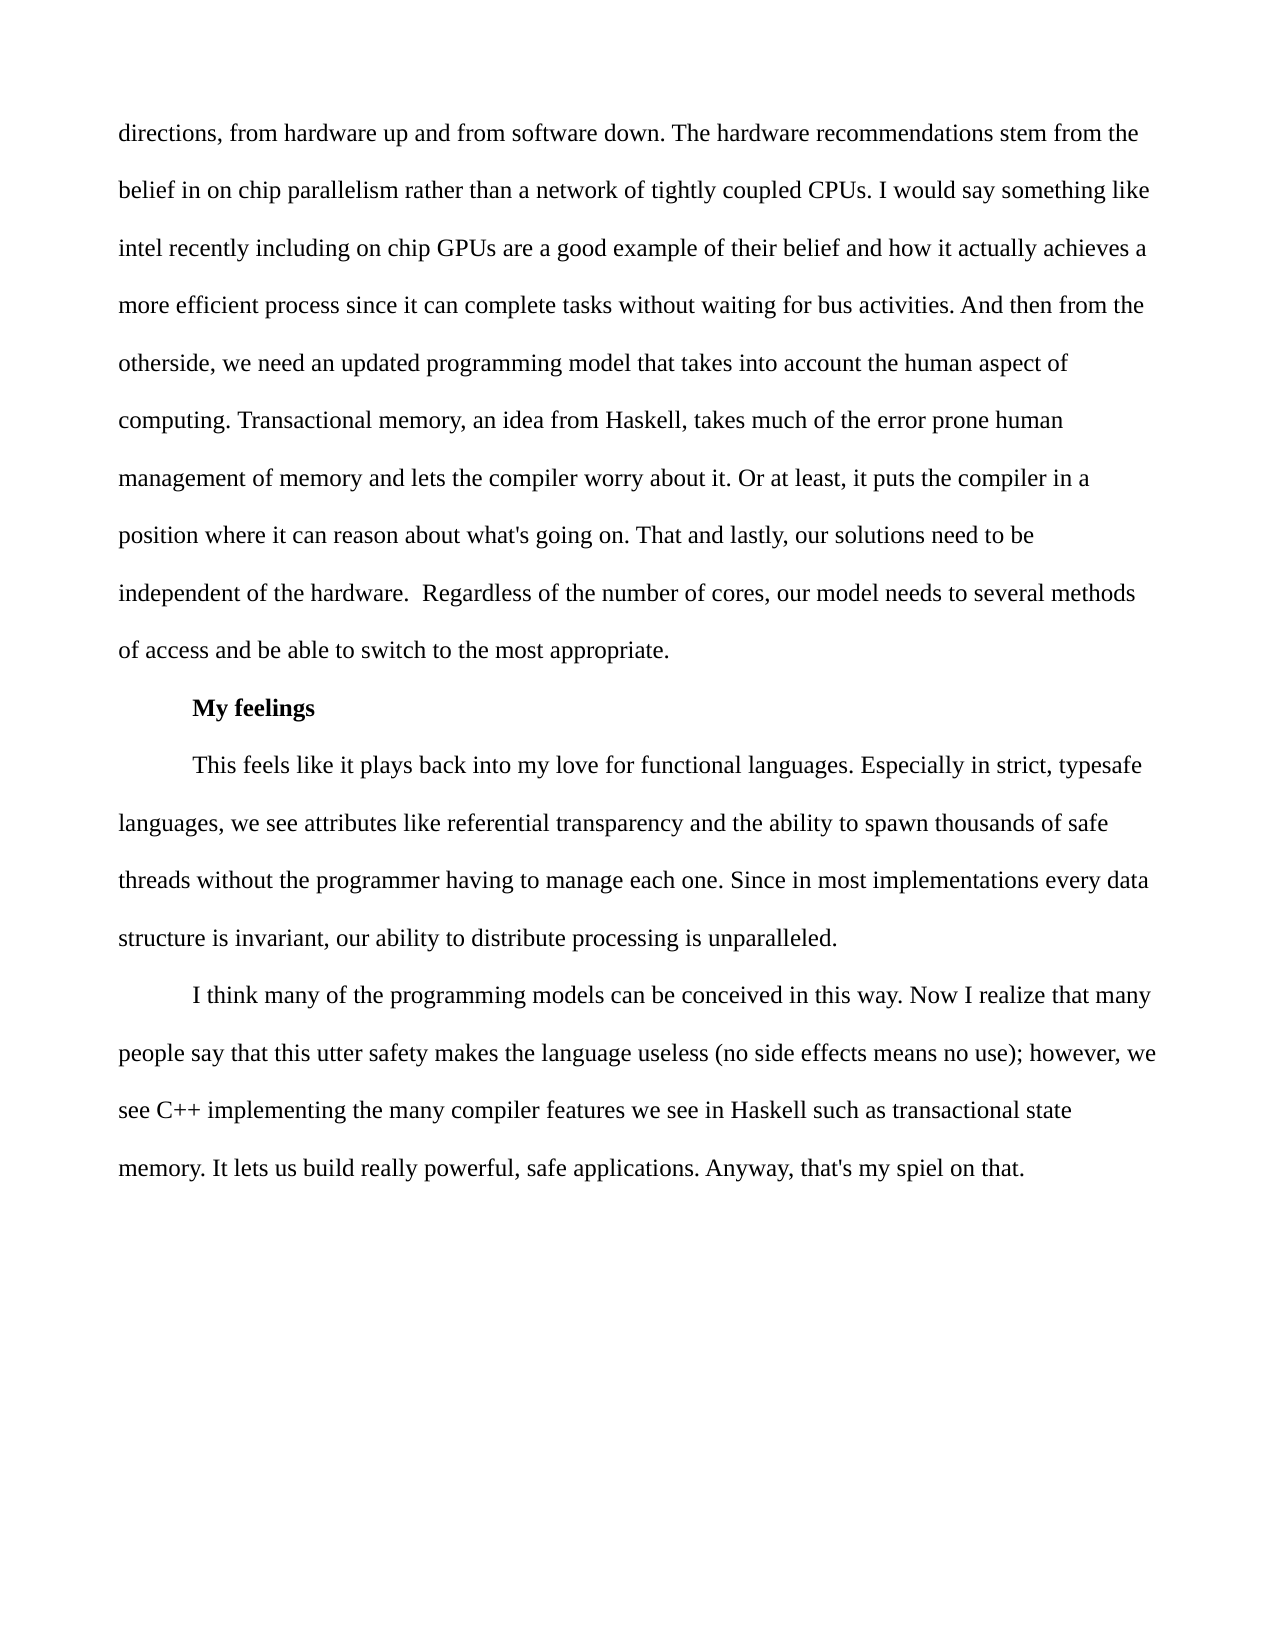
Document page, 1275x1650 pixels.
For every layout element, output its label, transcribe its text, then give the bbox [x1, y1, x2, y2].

text directions, from hardware up and from software down. The hardware recommendations stem from the belief in on chip parallelism rather than a network of tightly coupled CPUs. I would say something like intel recently including on chip GPUs are a good example of their belief and how it actually achieves a more efficient process since it can complete tasks without waiting for bus activities. And then from the otherside, we need an updated programming model that takes into account the human aspect of computing. Transactional memory, an idea from Haskell, takes much of the error prone human management of memory and lets the compiler worry about it. Or at least, it puts the compiler in a position where it can reason about what's going on. That and lastly, our solutions need to be independent of the hardware. Regardless of the number of cores, our model needs to several methods of access and be able to switch to the most appropriate. [118, 118, 1157, 664]
text My feelings [118, 693, 1157, 722]
text This feels like it plays back into my love for functional languages. Especially in strict, typesafe languages, we see attributes like referential transparency and the ability to spawn thousands of safe threads without the programmer having to manage each one. Since in most implementations every data structure is invariant, our ability to distribute processing is unparalleled. I think many of the programming models can be conceived in this way. Now I realize that many people say that this utter safety makes the language useless (no side effects means no use); however, we see C++ implementing the many compiler features we see in Haskell such as transactional state memory. It lets us build really powerful, safe applications. Anyway, that's my spiel on that. [118, 751, 1157, 1182]
